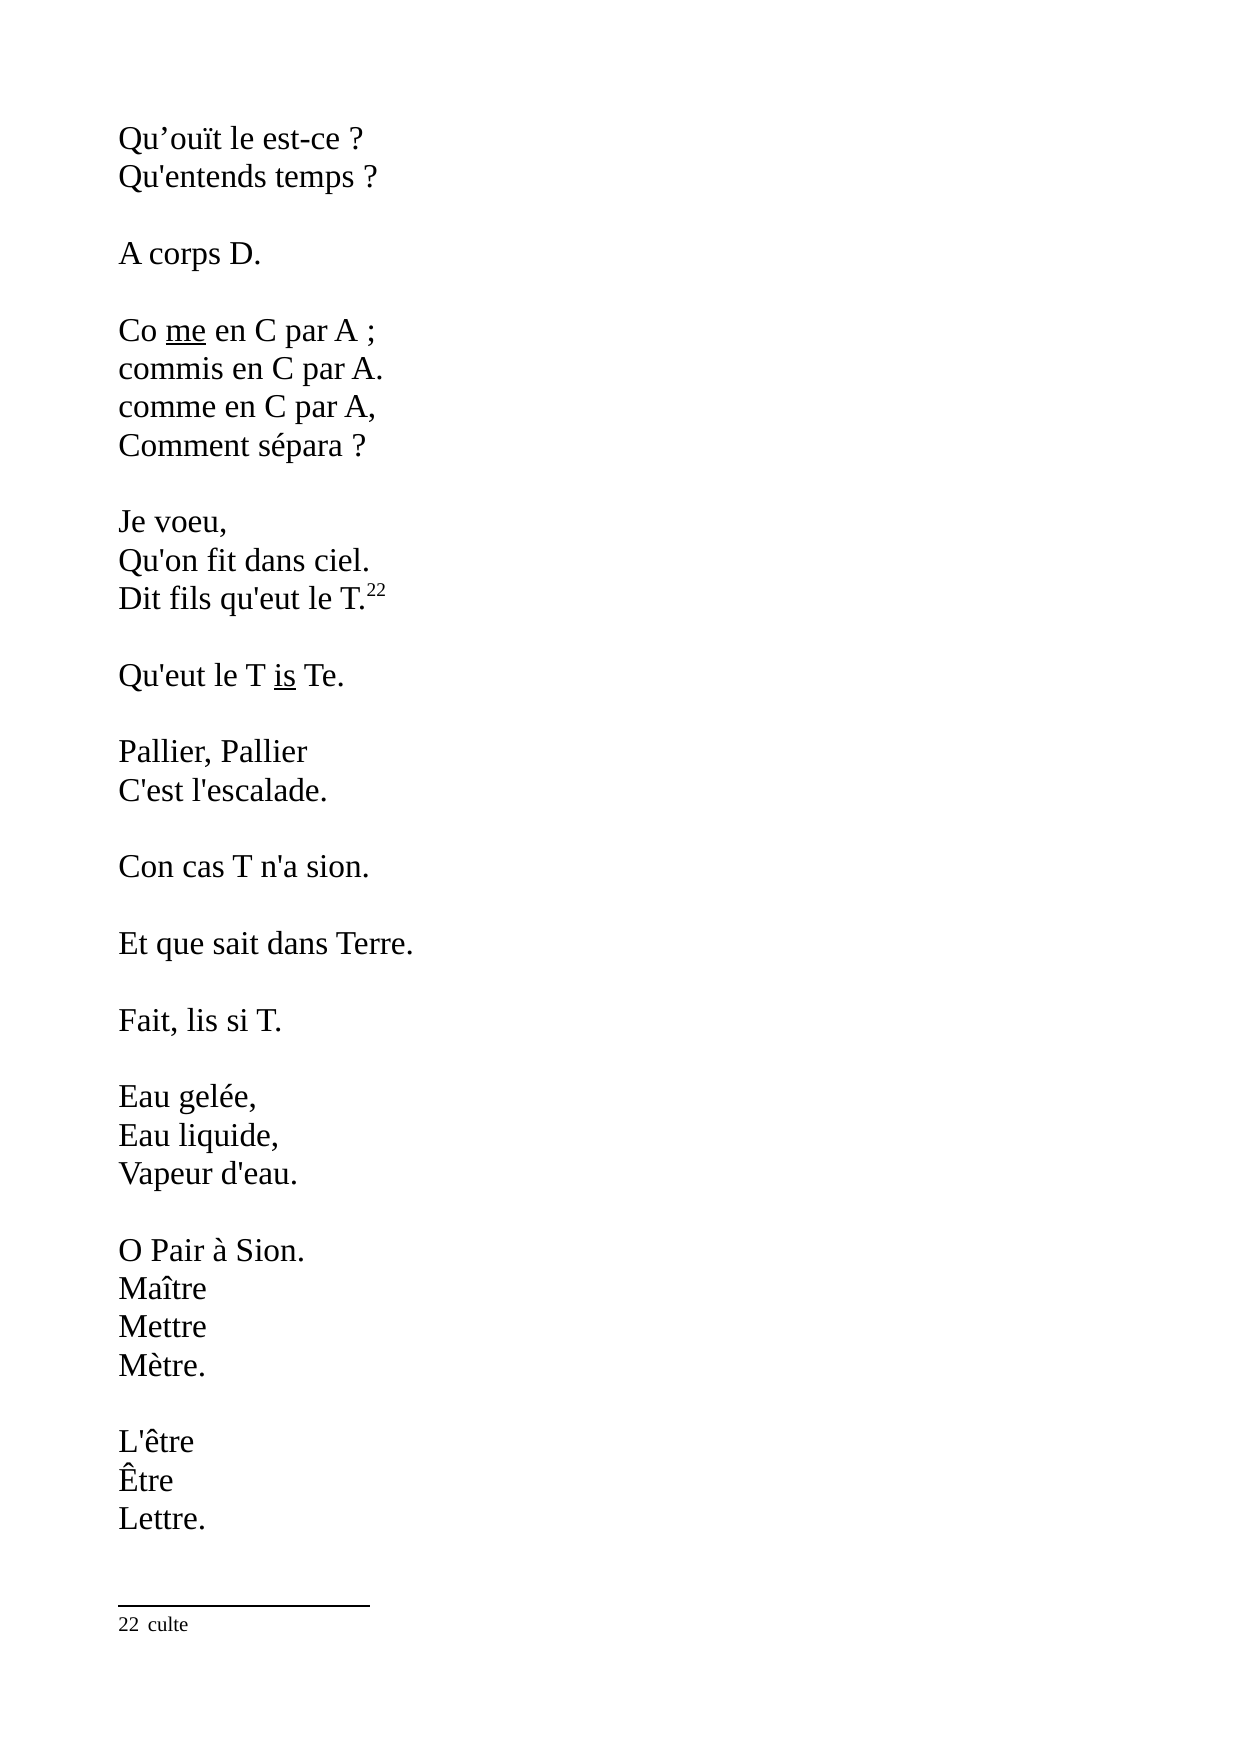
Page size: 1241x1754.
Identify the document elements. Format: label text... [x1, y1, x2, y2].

text O Pair à Sion. [118, 1230, 1122, 1268]
text L'être [118, 1421, 1122, 1460]
text Être [118, 1460, 1122, 1498]
text Vapeur d'eau. [118, 1153, 1122, 1191]
text Comment sépara ? [118, 425, 1122, 463]
text Et que sait dans Terre. [118, 923, 1122, 961]
text Con cas T n'a sion. [118, 846, 1122, 885]
text Qu’ouït le est-ce ? [118, 118, 1122, 156]
text Je voeu, [118, 501, 1122, 540]
text Qu'on fit dans ciel. [118, 540, 1122, 578]
text Qu'entends temps ? [118, 156, 1122, 195]
text Eau gelée, [118, 1076, 1122, 1115]
text commis en C par A. [118, 348, 1122, 386]
text Mettre [118, 1306, 1122, 1345]
text culte [118, 1612, 1122, 1636]
text Pallier, Pallier [118, 731, 1122, 770]
text Co me en C par A ; [118, 310, 1122, 348]
text Fait, lis si T. [118, 1000, 1122, 1038]
text comme en C par A, [118, 386, 1122, 425]
text Mètre. [118, 1345, 1122, 1383]
text Dit fils qu'eut le T. [118, 578, 1122, 616]
text C'est l'escalade. [118, 770, 1122, 808]
text Eau liquide, [118, 1115, 1122, 1153]
text Lettre. [118, 1498, 1122, 1536]
text A corps D. [118, 233, 1122, 271]
text Qu'eut le T is Te. [118, 655, 1122, 693]
text Maître [118, 1268, 1122, 1306]
